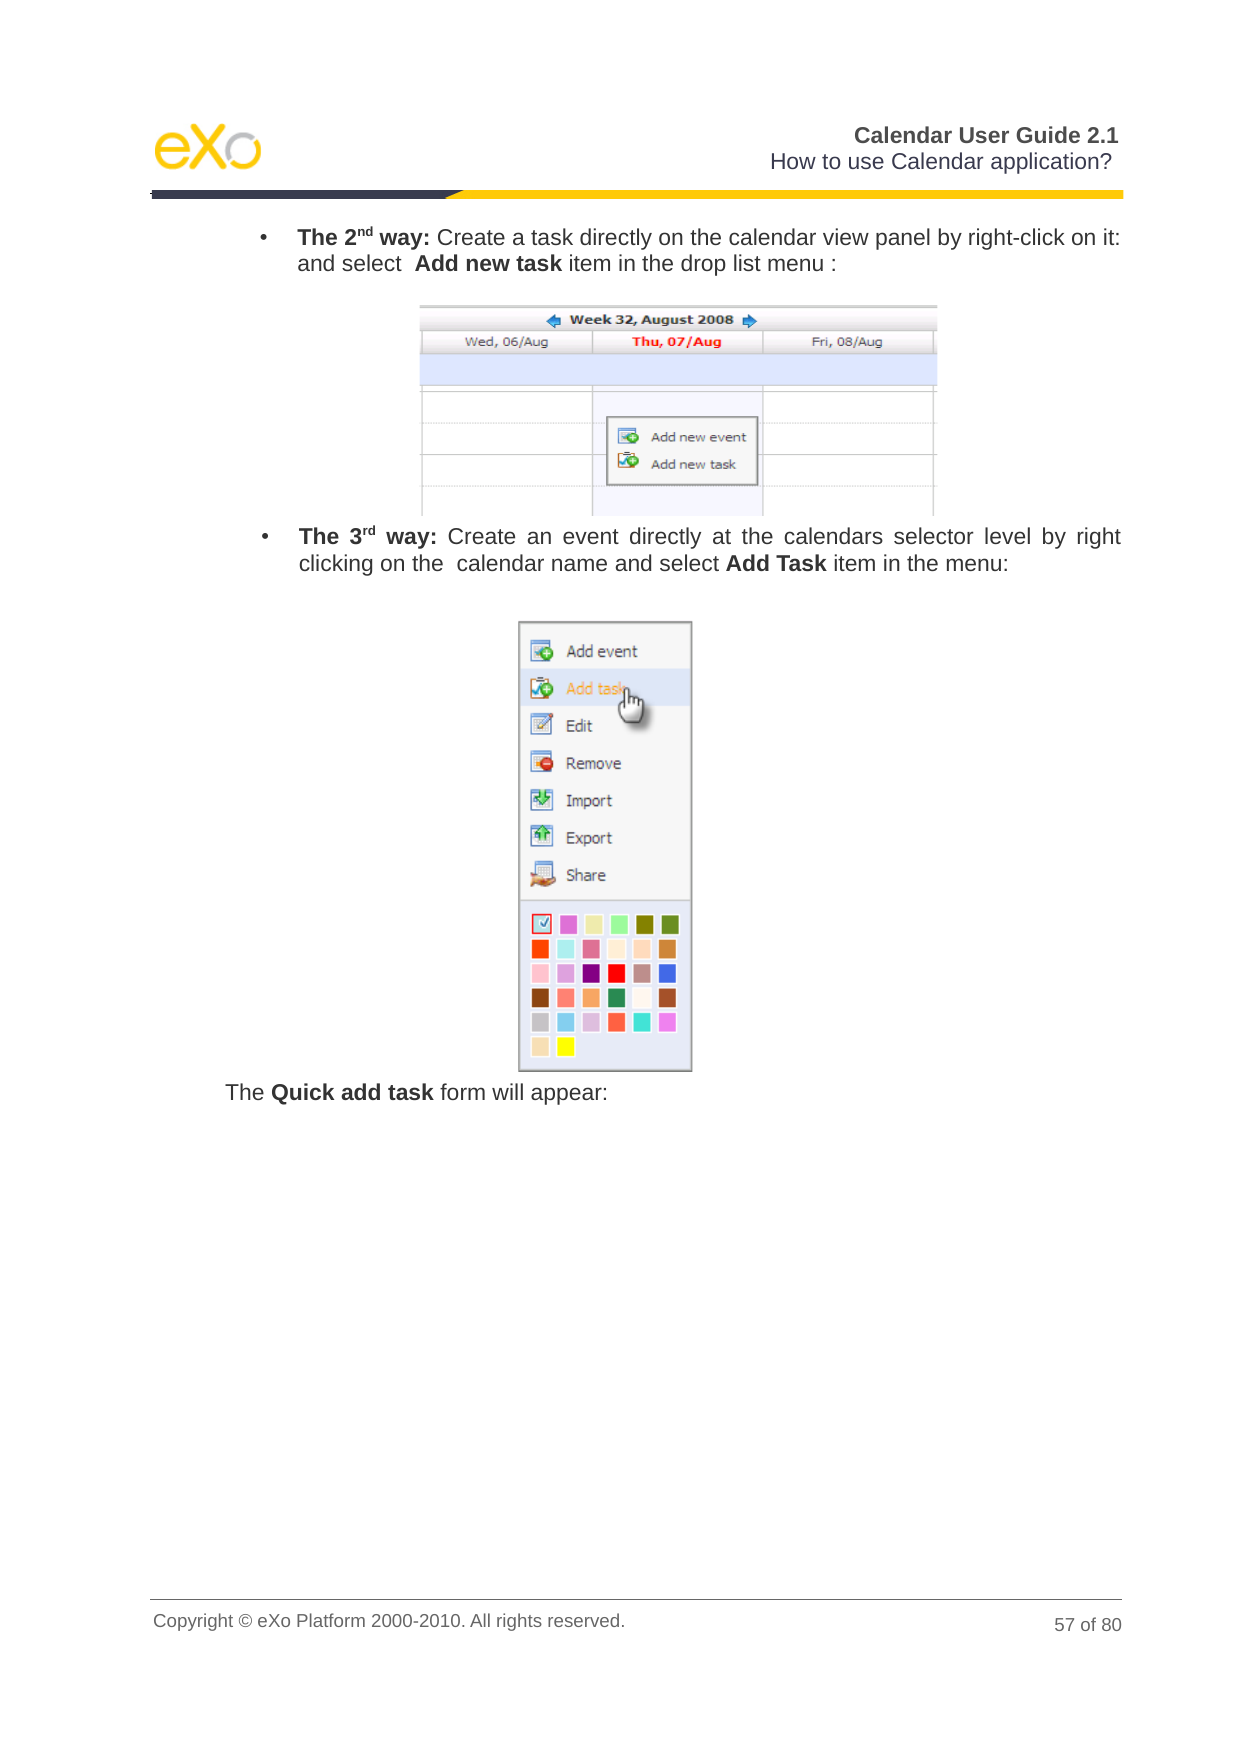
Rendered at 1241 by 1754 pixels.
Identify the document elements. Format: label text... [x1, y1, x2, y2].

list The Quick add task form will appear: [187, 591, 1122, 1106]
picture [419, 305, 938, 516]
list The 2nd way: Create a task directly on the calendar view panel by right-click on it: and select Add new task item in the drop list menu : [259, 223, 1122, 276]
list The 3rd way: Create an event directly at the calendars selector level by right clicking on the calendar name and select Add Task item in the menu: [261, 291, 1122, 576]
picture [155, 123, 262, 170]
picture [518, 620, 693, 1072]
picture [151, 190, 1124, 199]
